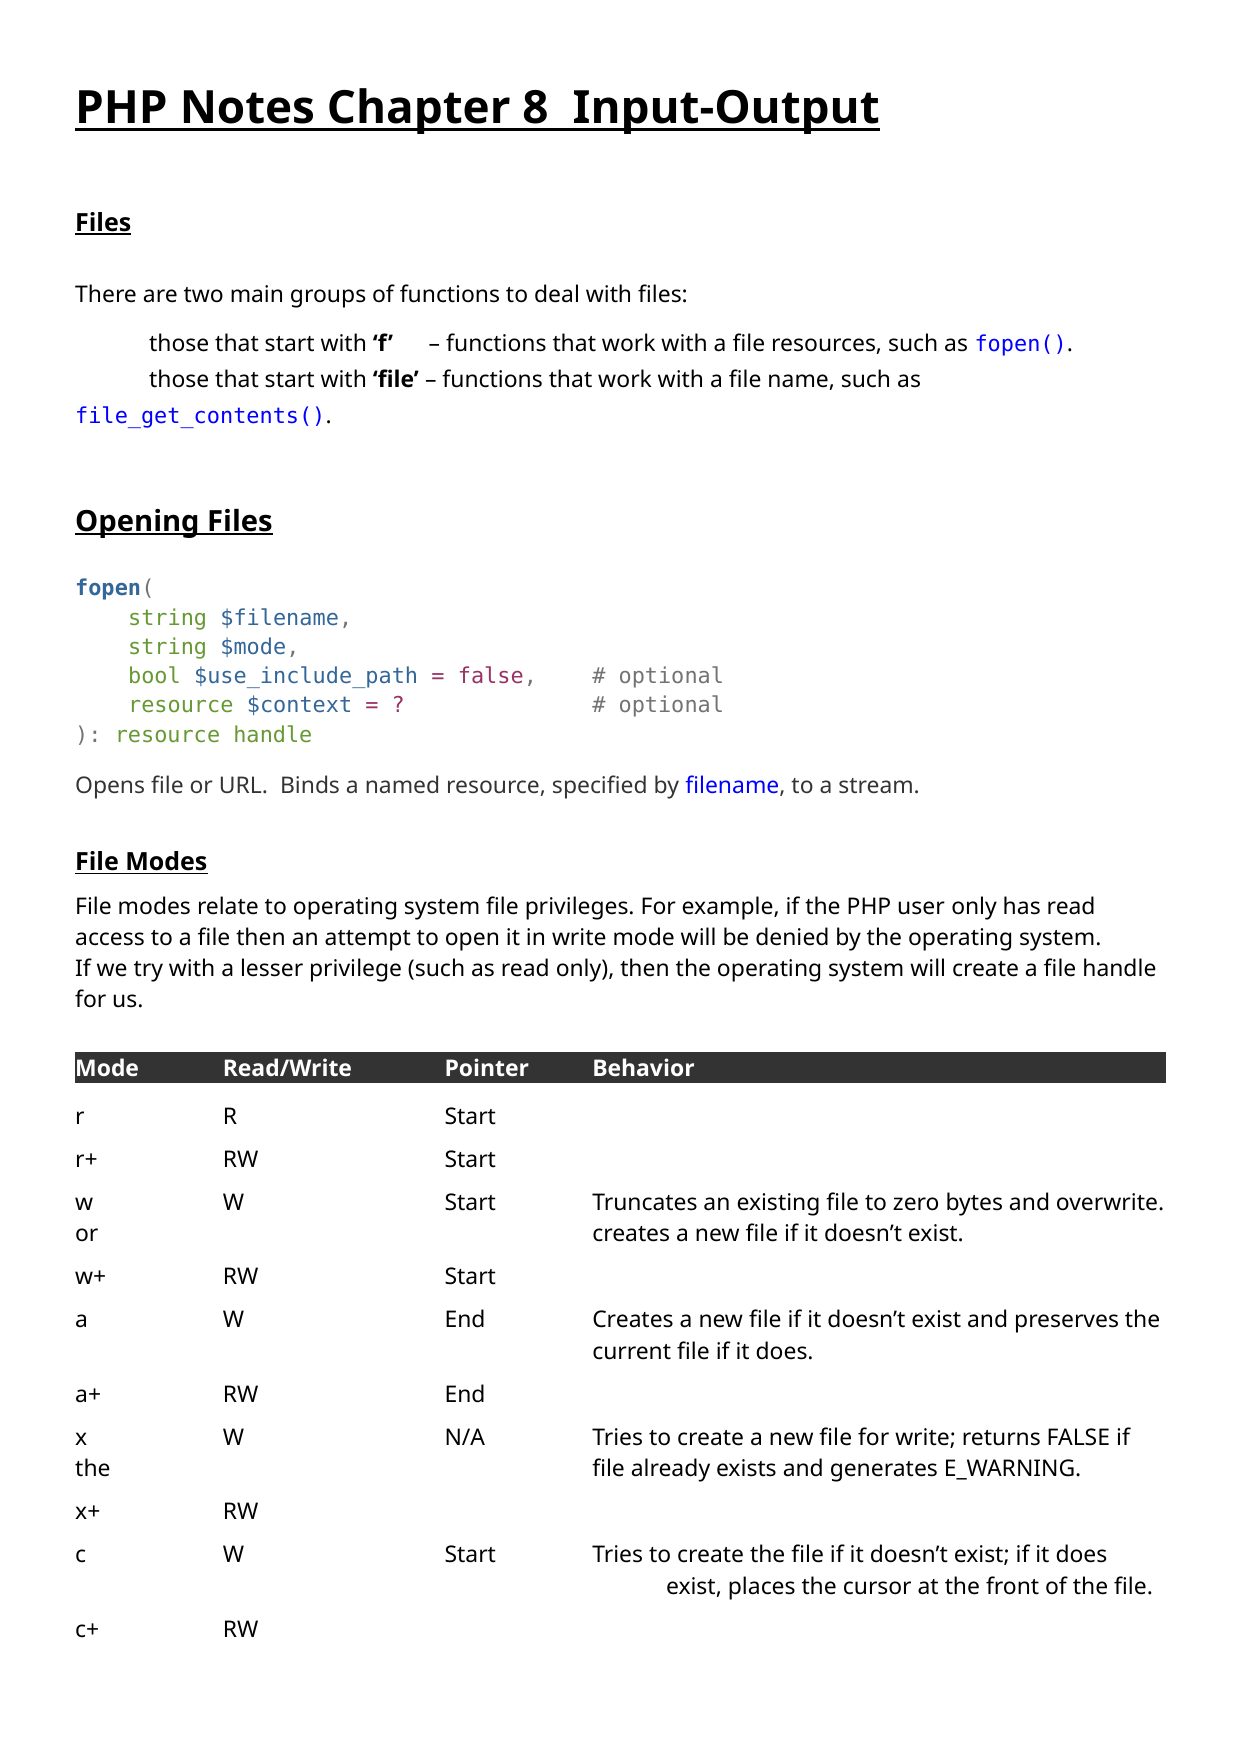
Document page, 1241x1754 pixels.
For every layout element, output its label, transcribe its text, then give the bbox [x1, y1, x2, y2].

text Opening Files [75, 500, 1166, 539]
text Opens file or URL. Binds a named resource, specified by filename, to a stream. [75, 769, 1166, 800]
text c W Start Tries to create the file if it doesn’t exist; if it does exist, places the cursor at the front of the file. [75, 1538, 1166, 1601]
text a+ RW End [75, 1378, 1166, 1409]
text File Modes [75, 844, 1166, 878]
text those that start with ‘file’ – functions that work with a file name, such as file_get_contents(). [75, 363, 1166, 430]
text x+ RW [75, 1495, 1166, 1527]
text PHP Notes Chapter 8 Input-Output [75, 75, 1166, 137]
text c+ RW [75, 1613, 1166, 1644]
text fopen( string $filename, string $mode, bool $use_include_path = false, # optional resource $context = ? # optional ): resource handle [75, 575, 1166, 747]
text x W N/A Tries to create a new file for write; returns FALSE if the file already exists and generates E_WARNING. [75, 1421, 1166, 1483]
text r+ RW Start [75, 1143, 1166, 1174]
text those that start with ‘f’ – functions that work with a file resources, such as fopen(). [75, 327, 1166, 358]
text w+ RW Start [75, 1260, 1166, 1292]
text Mode Read/Write Pointer Behavior [75, 1052, 1166, 1083]
text w W Start Truncates an existing file to zero bytes and overwrite. or creates a new file if it doesn’t exist. [75, 1186, 1166, 1248]
text Files [75, 204, 1166, 239]
text If we try with a lesser privilege (such as read only), then the operating system will create a file handle for us. [75, 952, 1166, 1015]
text r R Start [75, 1100, 1166, 1131]
text File modes relate to operating system file privileges. For example, if the PHP user only has read access to a file then an attempt to open it in write mode will be denied by the operating system. [75, 890, 1166, 952]
text a W End Creates a new file if it doesn’t exist and preserves the current file if it does. [75, 1303, 1166, 1366]
text There are two main groups of functions to deal with files: [75, 278, 1166, 309]
